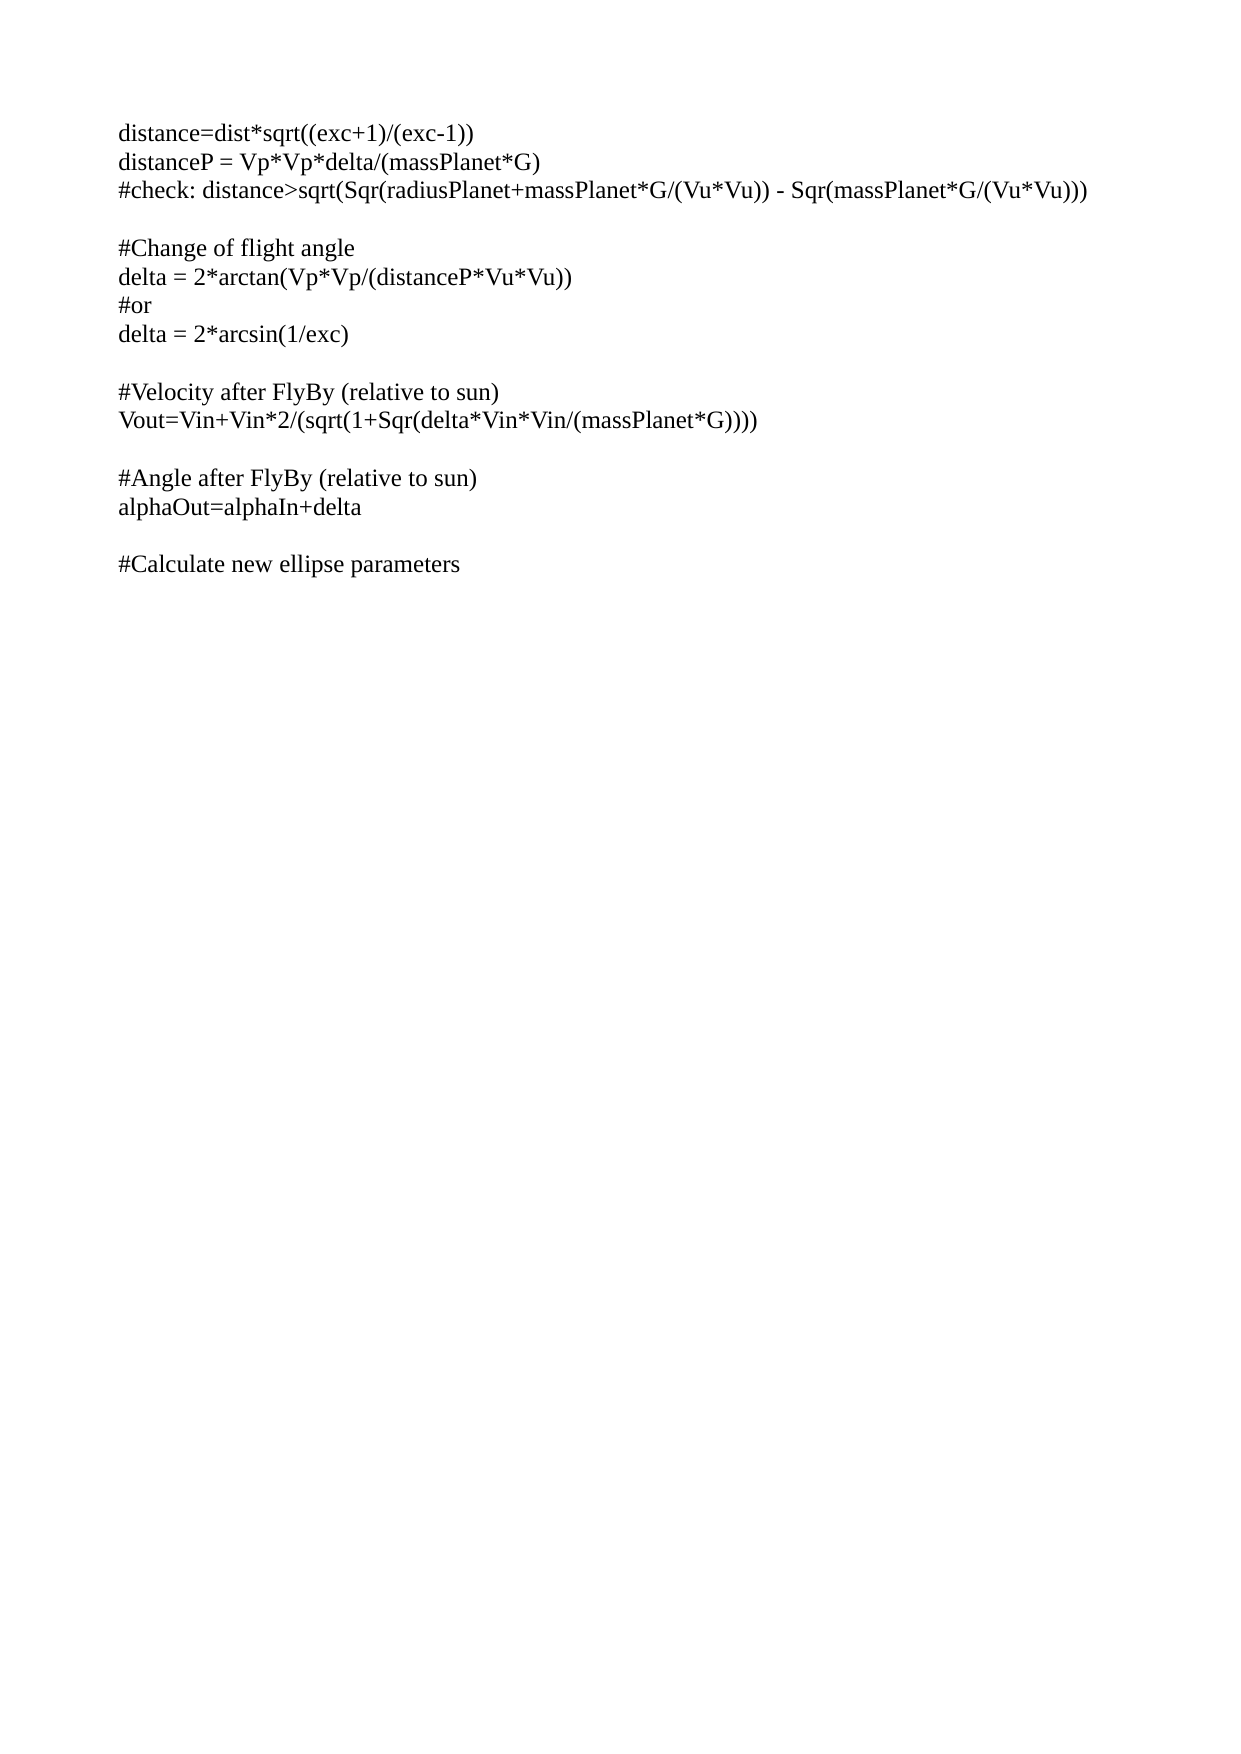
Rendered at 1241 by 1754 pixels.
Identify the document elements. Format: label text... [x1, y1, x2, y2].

text #or [118, 291, 1122, 319]
text #check: distance>sqrt(Sqr(radiusPlanet+massPlanet*G/(Vu*Vu)) - Sqr(massPlanet*G/(Vu*Vu))) [118, 176, 1122, 204]
text #Change of flight angle [118, 233, 1122, 262]
text distanceP = Vp*Vp*delta/(massPlanet*G) [118, 147, 1122, 176]
text #Velocity after FlyBy (relative to sun) [118, 377, 1122, 406]
text delta = 2*arctan(Vp*Vp/(distanceP*Vu*Vu)) [118, 262, 1122, 291]
text #Angle after FlyBy (relative to sun) [118, 463, 1122, 492]
text Vout=Vin+Vin*2/(sqrt(1+Sqr(delta*Vin*Vin/(massPlanet*G)))) [118, 406, 1122, 434]
text distance=dist*sqrt((exc+1)/(exc-1)) [118, 118, 1122, 147]
text alphaOut=alphaIn+delta [118, 492, 1122, 521]
text #Calculate new ellipse parameters [118, 549, 1122, 578]
text delta = 2*arcsin(1/exc) [118, 319, 1122, 348]
